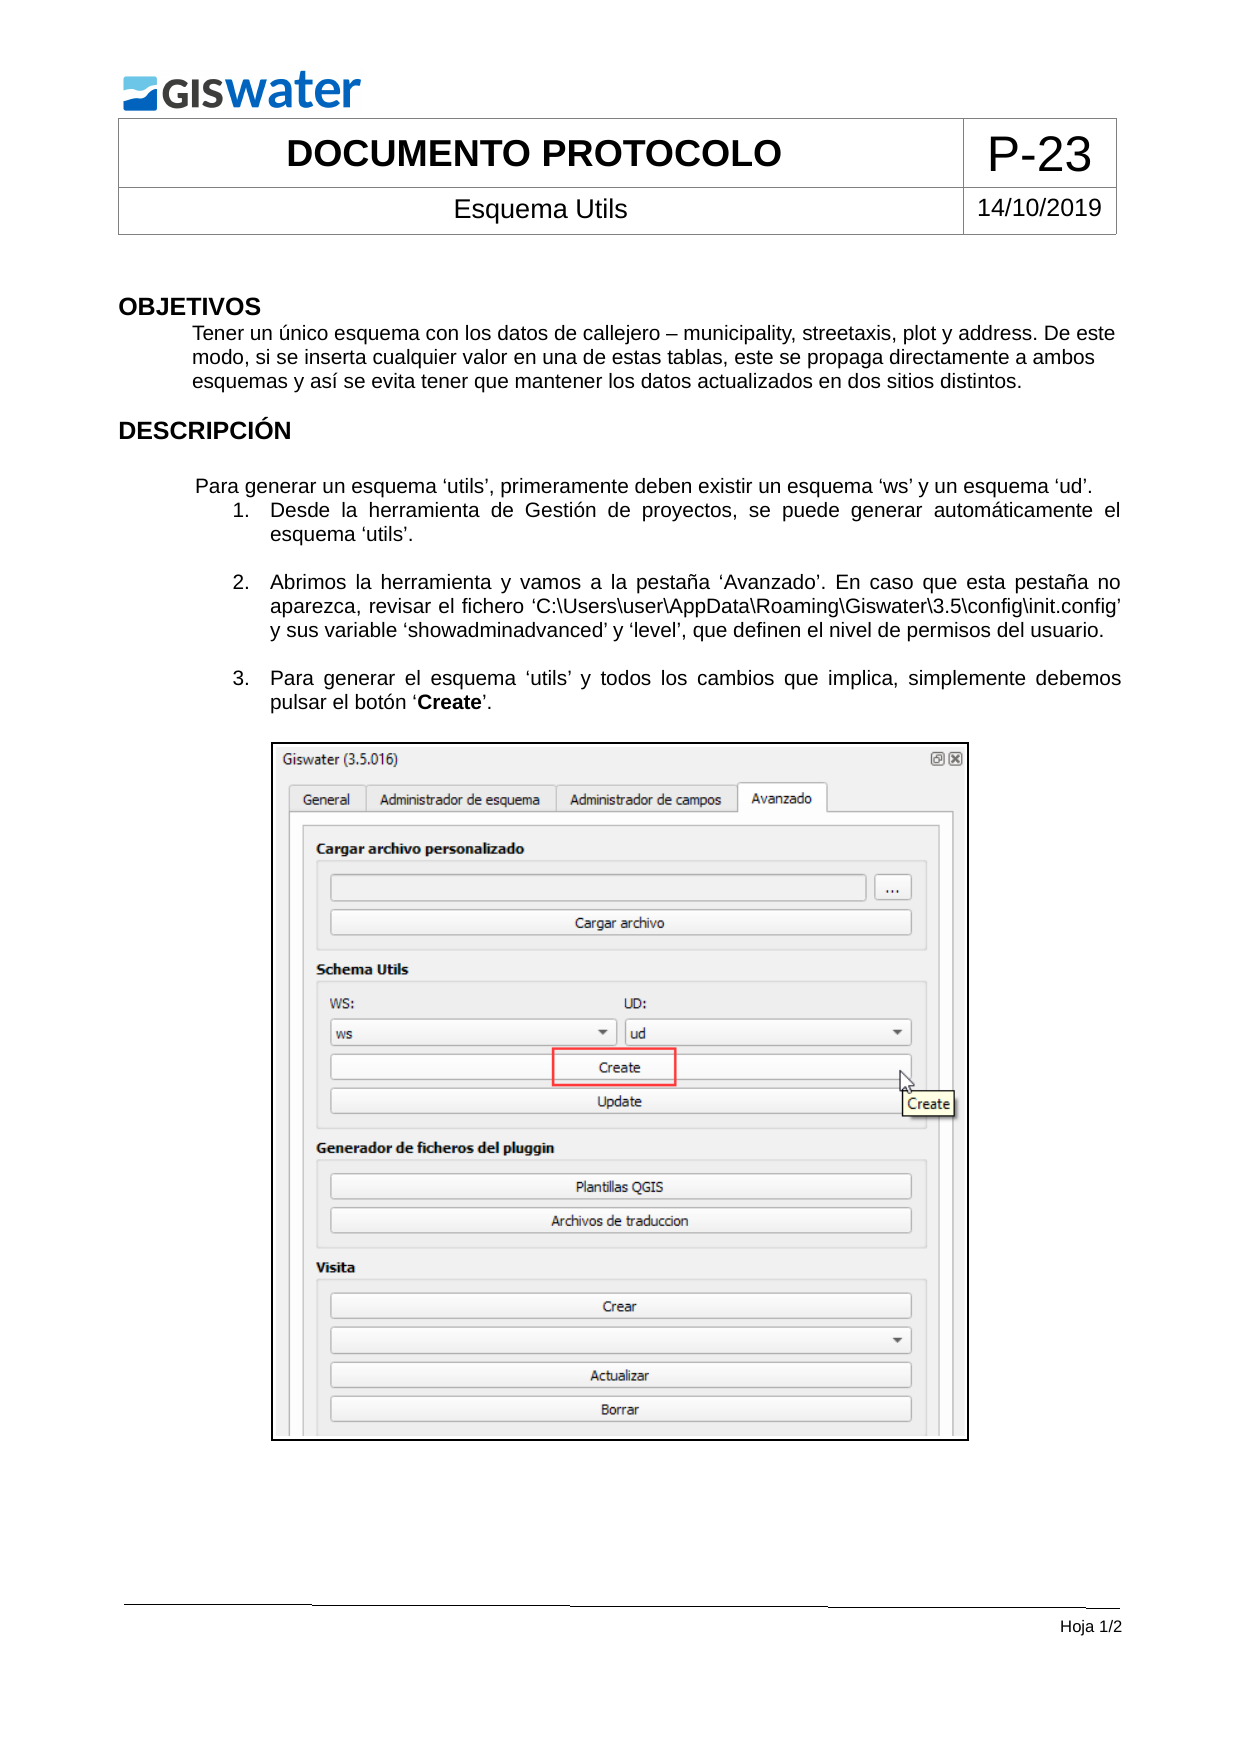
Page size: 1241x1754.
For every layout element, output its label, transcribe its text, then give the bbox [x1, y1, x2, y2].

list Para generar el esquema ‘utils’ y todos los cambios que implica, simplemente debemos pulsar el botón ‘Create’. [232, 666, 1122, 713]
text Para generar un esquema ‘utils’, primeramente deben existir un esquema ‘ws’ y un esquema ‘ud’. [195, 474, 1122, 498]
list DESCRIPCIÓN [118, 416, 1122, 445]
list Abrimos la herramienta y vamos a la pestaña ‘Avanzado’. En caso que esta pestaña no aparezca, revisar el fichero ‘C:\Users\user\AppData\Roaming\Giswater\3.5\config\init.config’ y sus variable ‘showadminadvanced’ y ‘level’, que definen el nivel de permisos del usuario. [232, 570, 1122, 642]
text Tener un único esquema con los datos de callejero – municipality, streetaxis, plot y address. De este modo, si se inserta cualquier valor en una de estas tablas, este se propaga directamente a ambos esquemas y así se evita tener que mantener los datos actualizados en dos sitios distintos. [192, 321, 1122, 392]
list OBJETIVOS [118, 292, 1122, 321]
picture [119, 66, 365, 115]
picture [275, 747, 965, 1436]
list Desde la herramienta de Gestión de proyectos, se puede generar automáticamente el esquema ‘utils’. [232, 498, 1122, 546]
